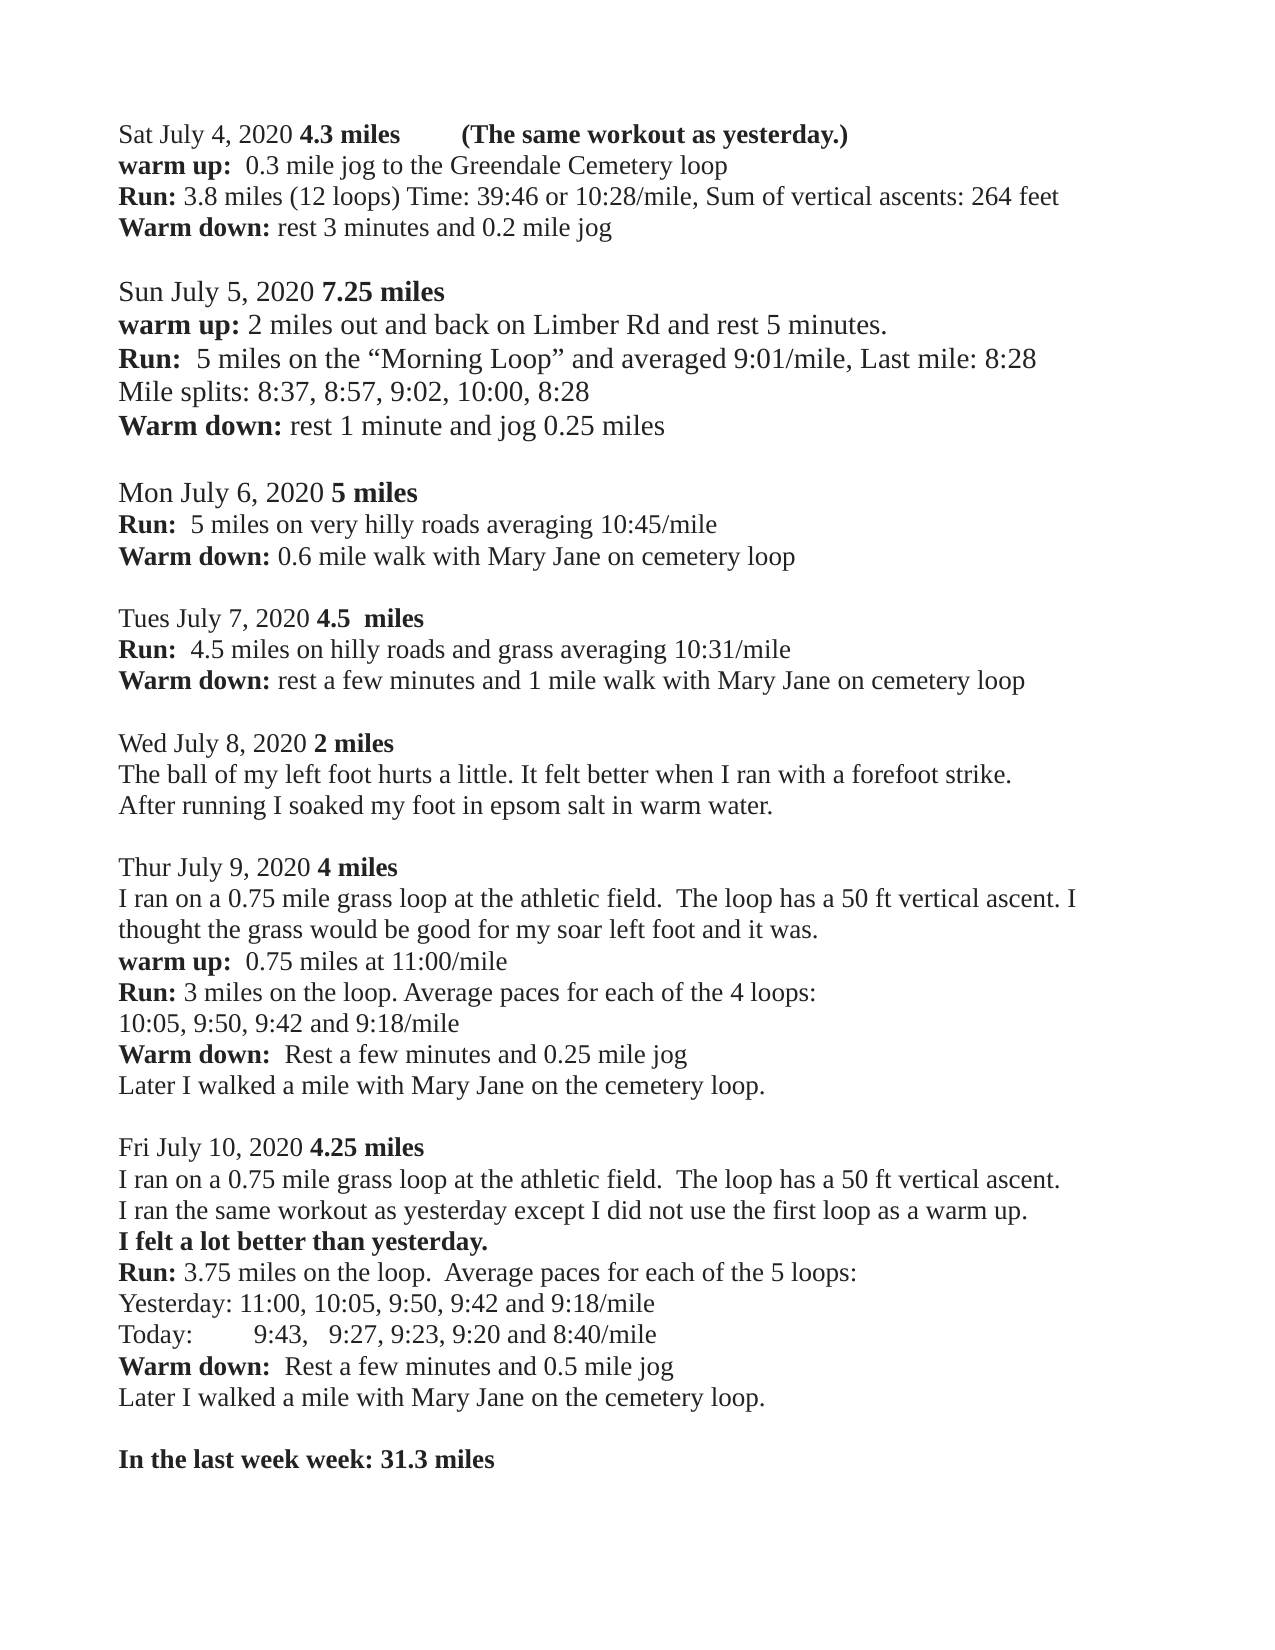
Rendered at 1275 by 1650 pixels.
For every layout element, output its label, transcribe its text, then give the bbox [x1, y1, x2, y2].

text warm up: 0.75 miles at 11:00/mile [118, 945, 1161, 976]
text Sat July 4, 2020 4.3 miles (The same workout as yesterday.) [118, 118, 1161, 149]
text Warm down: rest a few minutes and 1 mile walk with Mary Jane on cemetery loop [118, 664, 1161, 696]
text I ran on a 0.75 mile grass loop at the athletic field. The loop has a 50 ft vertical ascent. I thought the grass would be good for my soar left foot and it was. [118, 882, 1161, 945]
text Yesterday: 11:00, 10:05, 9:50, 9:42 and 9:18/mile [118, 1287, 1161, 1318]
text After running I soaked my foot in epsom salt in warm water. [118, 789, 1161, 820]
text Run: 5 miles on very hilly roads averaging 10:45/mile [118, 509, 1161, 540]
text Warm down: Rest a few minutes and 0.5 mile jog [118, 1349, 1161, 1381]
text warm up: 0.3 mile jog to the Greendale Cemetery loop [118, 149, 1161, 180]
text Wed July 8, 2020 2 miles [118, 727, 1161, 758]
text warm up: 2 miles out and back on Limber Rd and rest 5 minutes. [118, 307, 1161, 341]
text Warm down: rest 1 minute and jog 0.25 miles [118, 408, 1161, 442]
text Fri July 10, 2020 4.25 miles [118, 1132, 1161, 1163]
text Later I walked a mile with Mary Jane on the cemetery loop. [118, 1381, 1161, 1412]
text Run: 5 miles on the “Morning Loop” and averaged 9:01/mile, Last mile: 8:28 [118, 341, 1161, 374]
text Sun July 5, 2020 7.25 miles [118, 274, 1161, 307]
text Run: 4.5 miles on hilly roads and grass averaging 10:31/mile [118, 633, 1161, 664]
text I ran the same workout as yesterday except I did not use the first loop as a warm up. [118, 1194, 1161, 1225]
text Mile splits: 8:37, 8:57, 9:02, 10:00, 8:28 [118, 374, 1161, 408]
text Thur July 9, 2020 4 miles [118, 851, 1161, 882]
text In the last week week: 31.3 miles [118, 1443, 1161, 1474]
text Run: 3.75 miles on the loop. Average paces for each of the 5 loops: [118, 1256, 1161, 1287]
text Tues July 7, 2020 4.5 miles [118, 602, 1161, 633]
text Warm down: Rest a few minutes and 0.25 mile jog [118, 1038, 1161, 1069]
text Run: 3.8 miles (12 loops) Time: 39:46 or 10:28/mile, Sum of vertical ascents: 264 feet [118, 180, 1161, 212]
text Later I walked a mile with Mary Jane on the cemetery loop. [118, 1069, 1161, 1100]
text Today: 9:43, 9:27, 9:23, 9:20 and 8:40/mile [118, 1318, 1161, 1349]
text Warm down: rest 3 minutes and 0.2 mile jog [118, 212, 1161, 243]
text I felt a lot better than yesterday. [118, 1225, 1161, 1256]
text I ran on a 0.75 mile grass loop at the athletic field. The loop has a 50 ft vertical ascent. [118, 1163, 1161, 1194]
text 10:05, 9:50, 9:42 and 9:18/mile [118, 1007, 1161, 1038]
text Run: 3 miles on the loop. Average paces for each of the 4 loops: [118, 976, 1161, 1007]
text The ball of my left foot hurts a little. It felt better when I ran with a forefoot strike. [118, 758, 1161, 789]
text Warm down: 0.6 mile walk with Mary Jane on cemetery loop [118, 540, 1161, 571]
text Mon July 6, 2020 5 miles [118, 475, 1161, 509]
